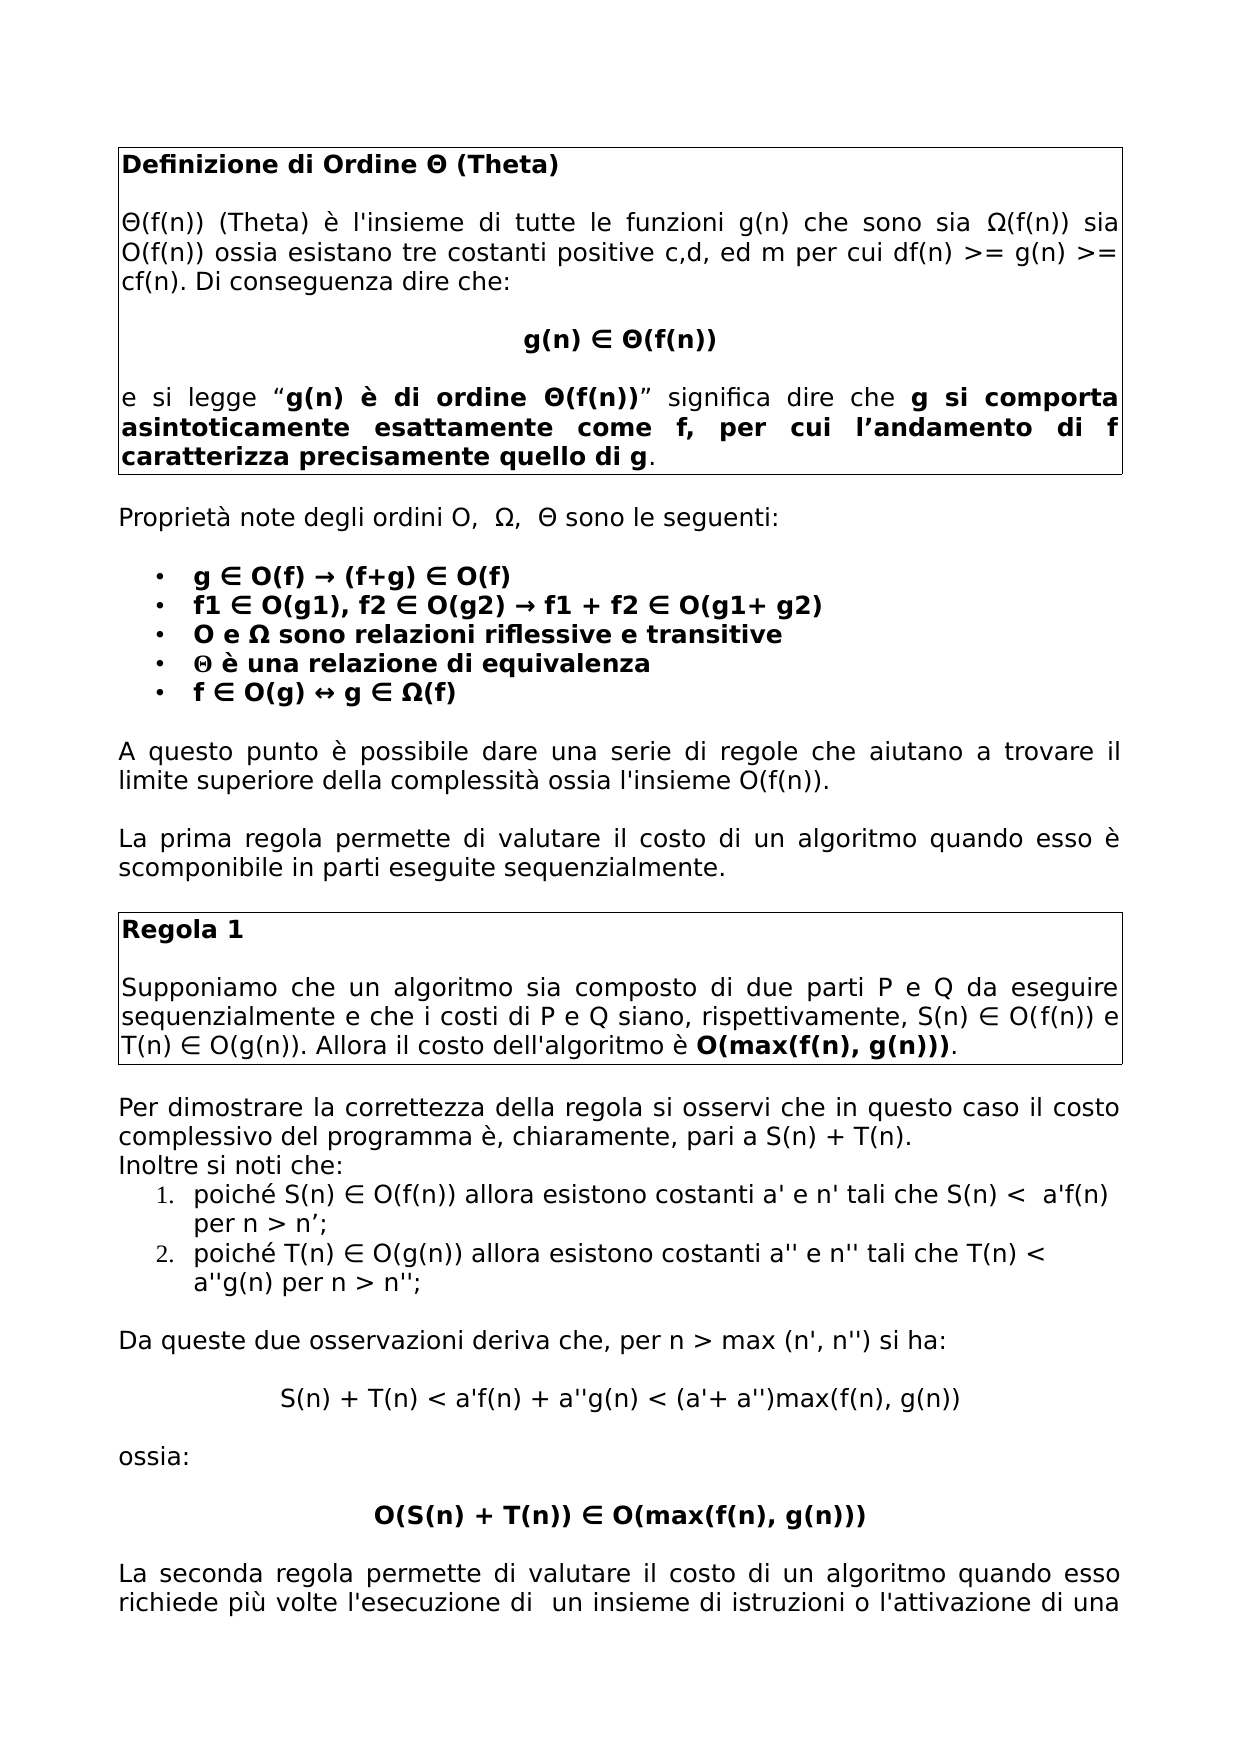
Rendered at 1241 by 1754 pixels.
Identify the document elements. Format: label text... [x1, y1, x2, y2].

list poiché S(n) ∈ O(f(n)) allora esistono costanti a' e n' tali che S(n) < a'f(n) per n > n’; [156, 1180, 1122, 1239]
text Da queste due osservazioni deriva che, per n > max (n', n'') si ha: [118, 1326, 1122, 1355]
text A questo punto è possibile dare una serie di regole che aiutano a trovare il limite superiore della complessità ossia l'insieme O(f(n)). [118, 737, 1122, 795]
list f1 ∈ O(g1), f2 ∈ O(g2) → f1 + f2 ∈ O(g1+ g2) [156, 591, 1122, 620]
text Θ(f(n)) (Theta) è l'insieme di tutte le funzioni g(n) che sono sia Ω(f(n)) sia O(f(n)) ossia esistano tre costanti positive c,d, ed m per cui df(n) >= g(n) >= cf(n). Di conseguenza dire che: [119, 206, 1122, 296]
text Inoltre si noti che: [118, 1151, 1122, 1180]
text e si legge “g(n) è di ordine Θ(f(n))” significa dire che g si comporta asintoticamente esattamente come f, per cui l’andamento di f caratterizza precisamente quello di g. [119, 381, 1122, 474]
list g ∈ O(f) → (f+g) ∈ O(f) [156, 562, 1122, 591]
list poiché T(n) ∈ O(g(n)) allora esistono costanti a'' e n'' tali che T(n) < a''g(n) per n > n''; [156, 1239, 1122, 1297]
text S(n) + T(n) < a'f(n) + a''g(n) < (a'+ a'')max(f(n), g(n)) [118, 1384, 1122, 1413]
text Definizione di Ordine Θ (Theta) [119, 148, 1122, 179]
list Θ è una relazione di equivalenza [156, 649, 1122, 678]
text Per dimostrare la correttezza della regola si osservi che in questo caso il costo complessivo del programma è, chiaramente, pari a S(n) + T(n). [118, 1093, 1122, 1151]
text Proprietà note degli ordini O, Ω, Θ sono le seguenti: [118, 503, 1122, 532]
list f ∈ O(g) ↔ g ∈ Ω(f) [156, 678, 1122, 708]
text Supponiamo che un algoritmo sia composto di due parti P e Q da eseguire sequenzialmente e che i costi di P e Q siano, rispettivamente, S(n) ∈ O(f(n)) e T(n) ∈ O(g(n)). Allora il costo dell'algoritmo è O(max(f(n), g(n))). [119, 970, 1122, 1064]
text O(S(n) + T(n)) ∈ O(max(f(n), g(n))) [118, 1501, 1122, 1530]
text La seconda regola permette di valutare il costo di un algoritmo quando esso richiede più volte l'esecuzione di un insieme di istruzioni o l'attivazione di una [118, 1559, 1122, 1618]
text g(n) ∈ Θ(f(n)) [119, 322, 1122, 354]
text Regola 1 [119, 913, 1122, 944]
text ossia: [118, 1443, 1122, 1472]
list O e Ω sono relazioni riflessive e transitive [156, 620, 1122, 649]
text La prima regola permette di valutare il costo di un algoritmo quando esso è scomponibile in parti eseguite sequenzialmente. [118, 824, 1122, 883]
